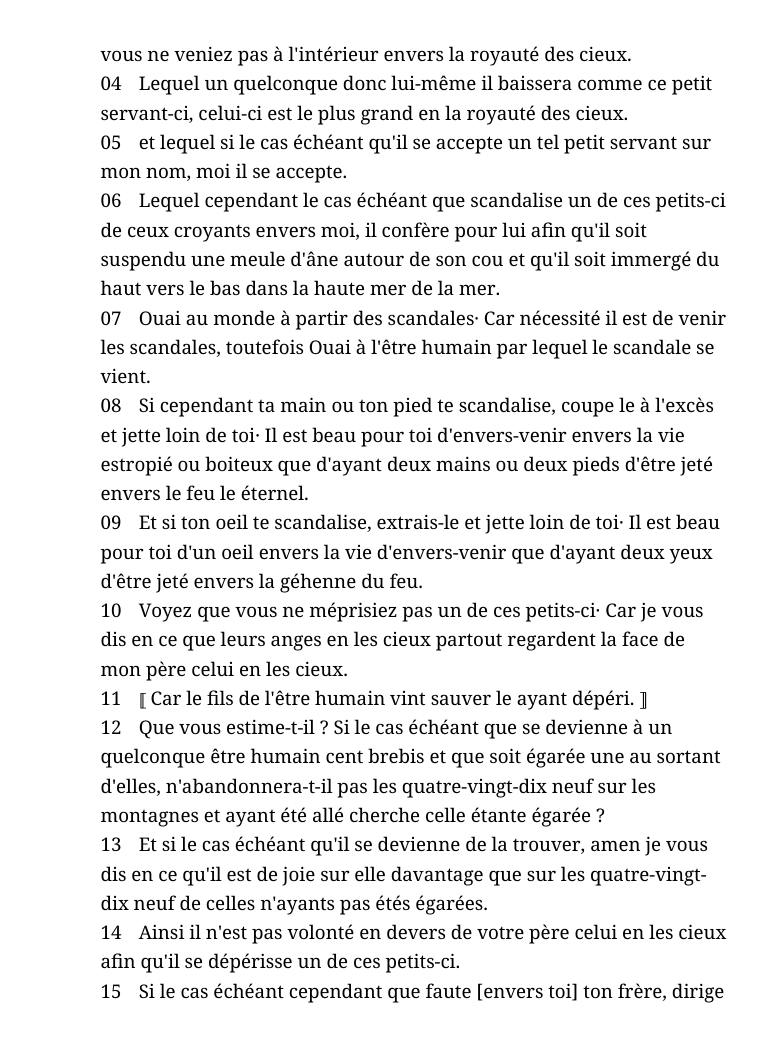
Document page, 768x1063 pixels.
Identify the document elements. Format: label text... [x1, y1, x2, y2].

text vous ne veniez pas à l'intérieur envers la royauté des cieux. 04 Lequel un quelconque donc lui-même il baissera comme ce petit servant-ci, celui-ci est le plus grand en la royauté des cieux. 05 et lequel si le cas échéant qu'il se accepte un tel petit servant sur mon nom, moi il se accepte. 06 Lequel cependant le cas échéant que scandalise un de ces petits-ci de ceux croyants envers moi, il confère pour lui afin qu'il soit suspendu une meule d'âne autour de son cou et qu'il soit immergé du haut vers le bas dans la haute mer de la mer. 07 Ouai au monde à partir des scandales· Car nécessité il est de venir les scandales, toutefois Ouai à l'être humain par lequel le scandale se vient. 08 Si cependant ta main ou ton pied te scandalise, coupe le à l'excès et jette loin de toi· Il est beau pour toi d'envers-venir envers la vie estropié ou boiteux que d'ayant deux mains ou deux pieds d'être jeté envers le feu le éternel. 09 Et si ton oeil te scandalise, extrais-le et jette loin de toi· Il est beau pour toi d'un oeil envers la vie d'envers-venir que d'ayant deux yeux d'être jeté envers la géhenne du feu. 10 Voyez que vous ne méprisiez pas un de ces petits-ci· Car je vous dis en ce que leurs anges en les cieux partout regardent la face de mon père celui en les cieux. 11 ⟦ Car le fils de l'être humain vint sauver le ayant dépéri. ⟧ 12 Que vous estime-t-il ? Si le cas échéant que se devienne à un quelconque être humain cent brebis et que soit égarée une au sortant d'elles, n'abandonnera-t-il pas les quatre-vingt-dix neuf sur les montagnes et ayant été allé cherche celle étante égarée ? 13 Et si le cas échéant qu'il se devienne de la trouver, amen je vous dis en ce qu'il est de joie sur elle davantage que sur les quatre-vingt-dix neuf de celles n'ayants pas étés égarées. 14 Ainsi il n'est pas volonté en devers de votre père celui en les cieux afin qu'il se dépérisse un de ces petits-ci. 15 Si le cas échéant cependant que faute [envers toi] ton frère, dirige [100, 41, 729, 1003]
